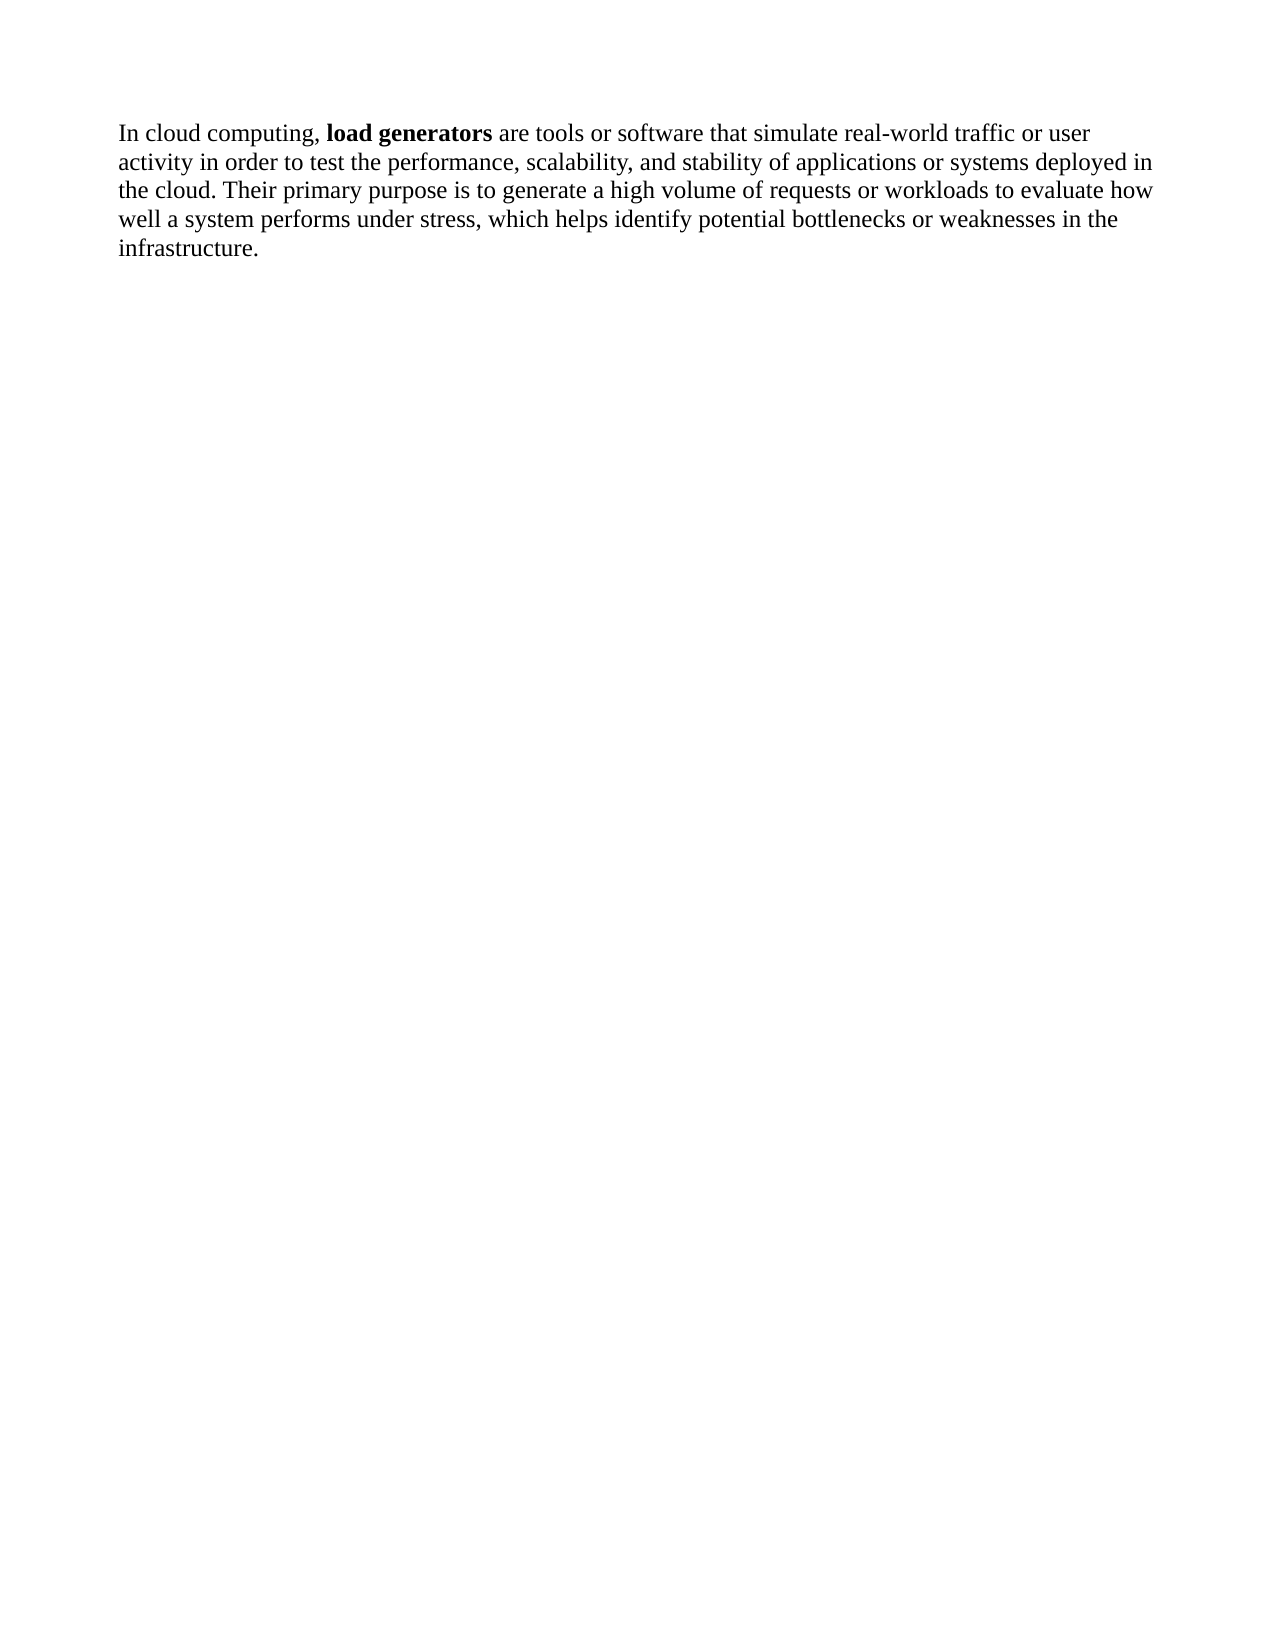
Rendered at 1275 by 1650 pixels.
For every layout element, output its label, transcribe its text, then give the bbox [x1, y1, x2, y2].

text In cloud computing, load generators are tools or software that simulate real-world traffic or user activity in order to test the performance, scalability, and stability of applications or systems deployed in the cloud. Their primary purpose is to generate a high volume of requests or workloads to evaluate how well a system performs under stress, which helps identify potential bottlenecks or weaknesses in the infrastructure. [118, 118, 1157, 262]
